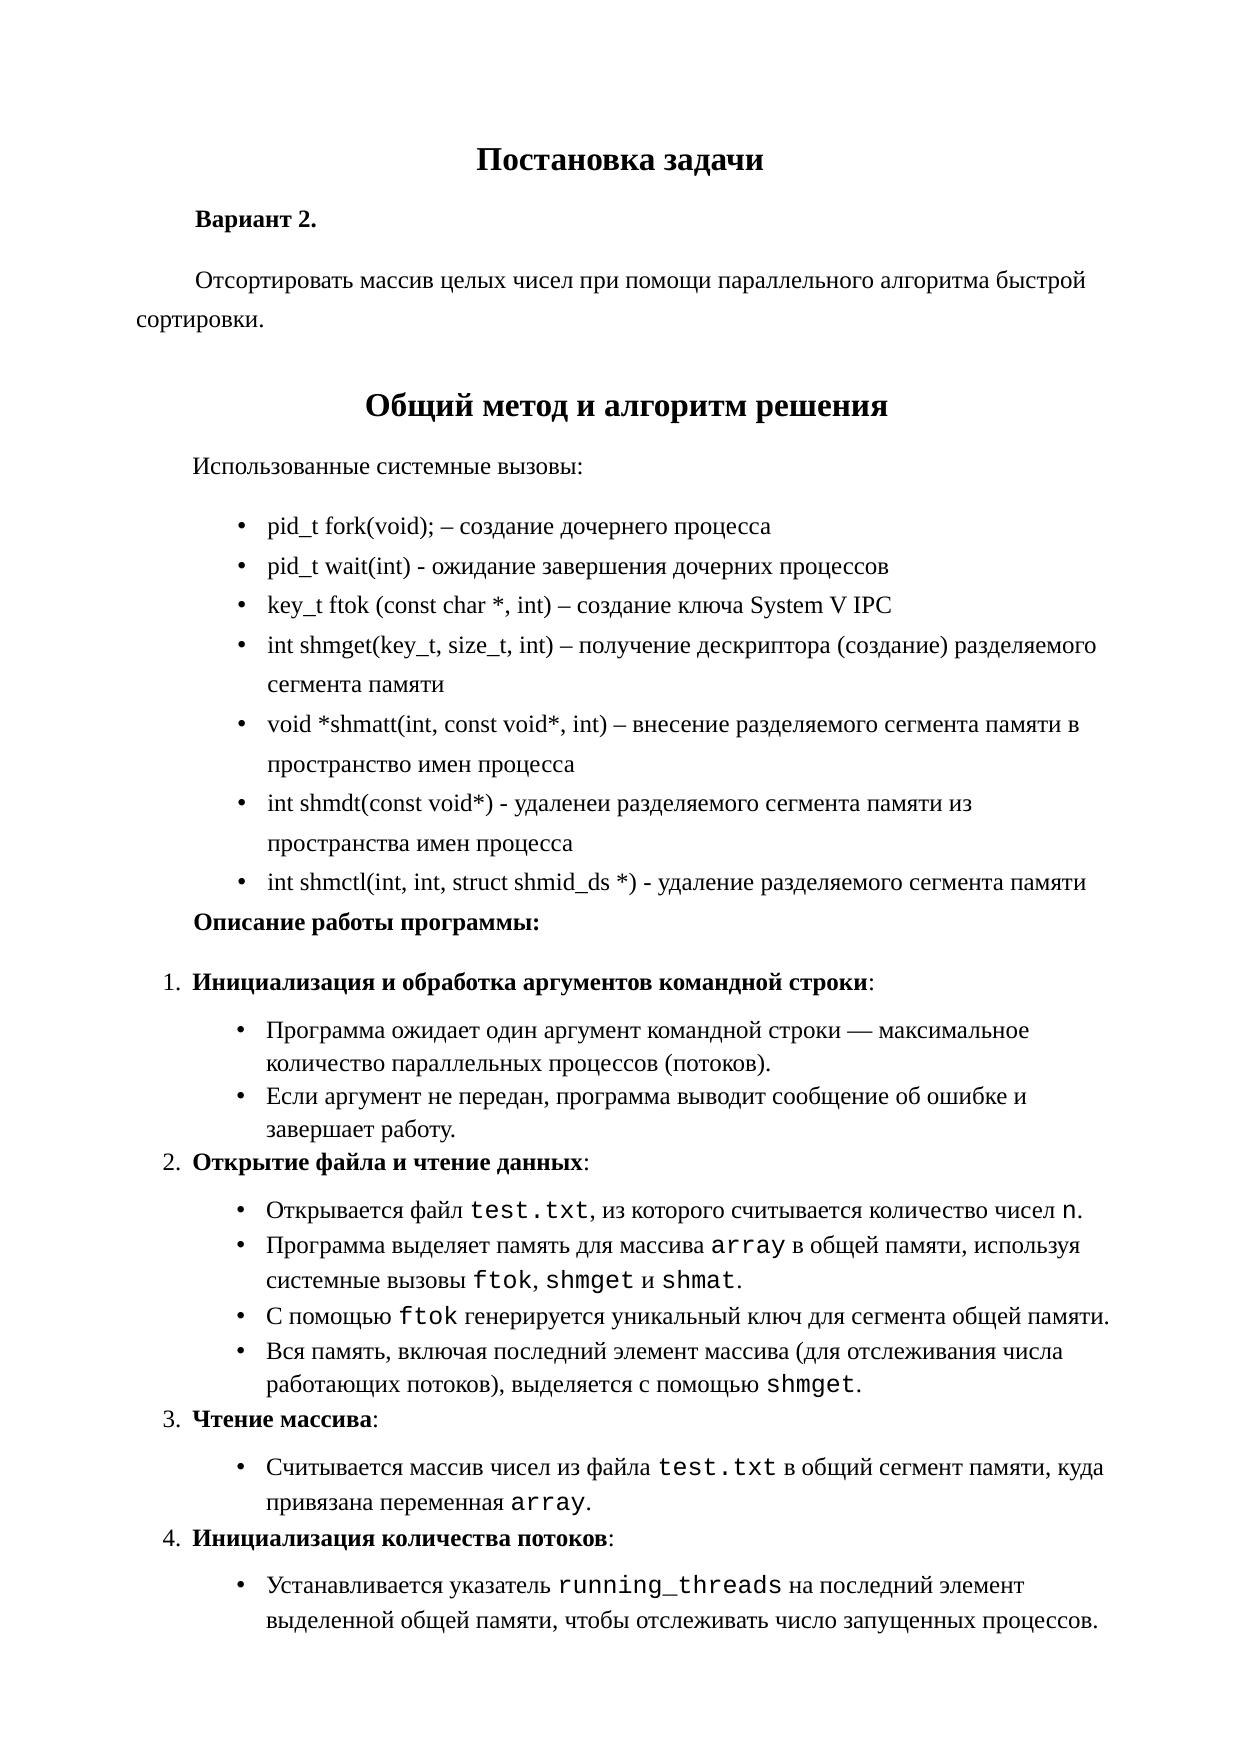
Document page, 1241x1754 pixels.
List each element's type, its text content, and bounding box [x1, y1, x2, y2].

list Считывается массив чисел из файла test.txt в общий сегмент памяти, куда привязана переменная array. [236, 1452, 1122, 1518]
list pid_t fork(void); – создание дочернего процесса [237, 511, 1104, 540]
list Программа ожидает один аргумент командной строки — максимальное количество параллельных процессов (потоков). [236, 1015, 1122, 1077]
text Общий метод и алгоритм решения [136, 386, 1104, 424]
list С помощью ftok генерируется уникальный ключ для сегмента общей памяти. [236, 1301, 1122, 1332]
list int shmget(key_t, size_t, int) – получение дескриптора (создание) разделяемого сегмента памяти [237, 630, 1104, 698]
list Открывается файл test.txt, из которого считывается количество чисел n. [236, 1195, 1122, 1226]
text Описание работы программы: [118, 907, 1104, 936]
list int shmctl(int, int, struct shmid_ds *) - удаление разделяемого сегмента памяти [237, 867, 1104, 896]
text Отсортировать массив целых чисел при помощи параллельного алгоритма быстрой сортировки. [136, 265, 1104, 333]
list Вся память, включая последний элемент массива (для отслеживания числа работающих потоков), выделяется с помощью shmget. [236, 1336, 1122, 1400]
list Инициализация и обработка аргументов командной строки: [162, 967, 1122, 996]
list pid_t wait(int) - ожидание завершения дочерних процессов [237, 551, 1104, 579]
text Использованные системные вызовы: [118, 451, 1104, 479]
list Открытие файла и чтение данных: [162, 1147, 1122, 1176]
list key_t ftok (const char *, int) – создание ключа System V IPC [237, 590, 1104, 619]
list Инициализация количества потоков: [162, 1523, 1122, 1551]
text Вариант 2. [136, 204, 1104, 233]
list int shmdt(const void*) - удаленеи разделяемого сегмента памяти из пространства имен процесса [237, 788, 1104, 857]
list Если аргумент не передан, программа выводит сообщение об ошибке и завершает работу. [236, 1081, 1122, 1143]
text Постановка задачи [136, 139, 1104, 177]
list Чтение массива: [162, 1404, 1122, 1433]
list Программа выделяет память для массива array в общей памяти, используя системные вызовы ftok, shmget и shmat. [236, 1230, 1122, 1296]
list Устанавливается указатель running_threads на последний элемент выделенной общей памяти, чтобы отслеживать число запущенных процессов. [236, 1570, 1122, 1634]
list void *shmatt(int, const void*, int) – внесение разделяемого сегмента памяти в пространство имен процесса [237, 709, 1104, 777]
